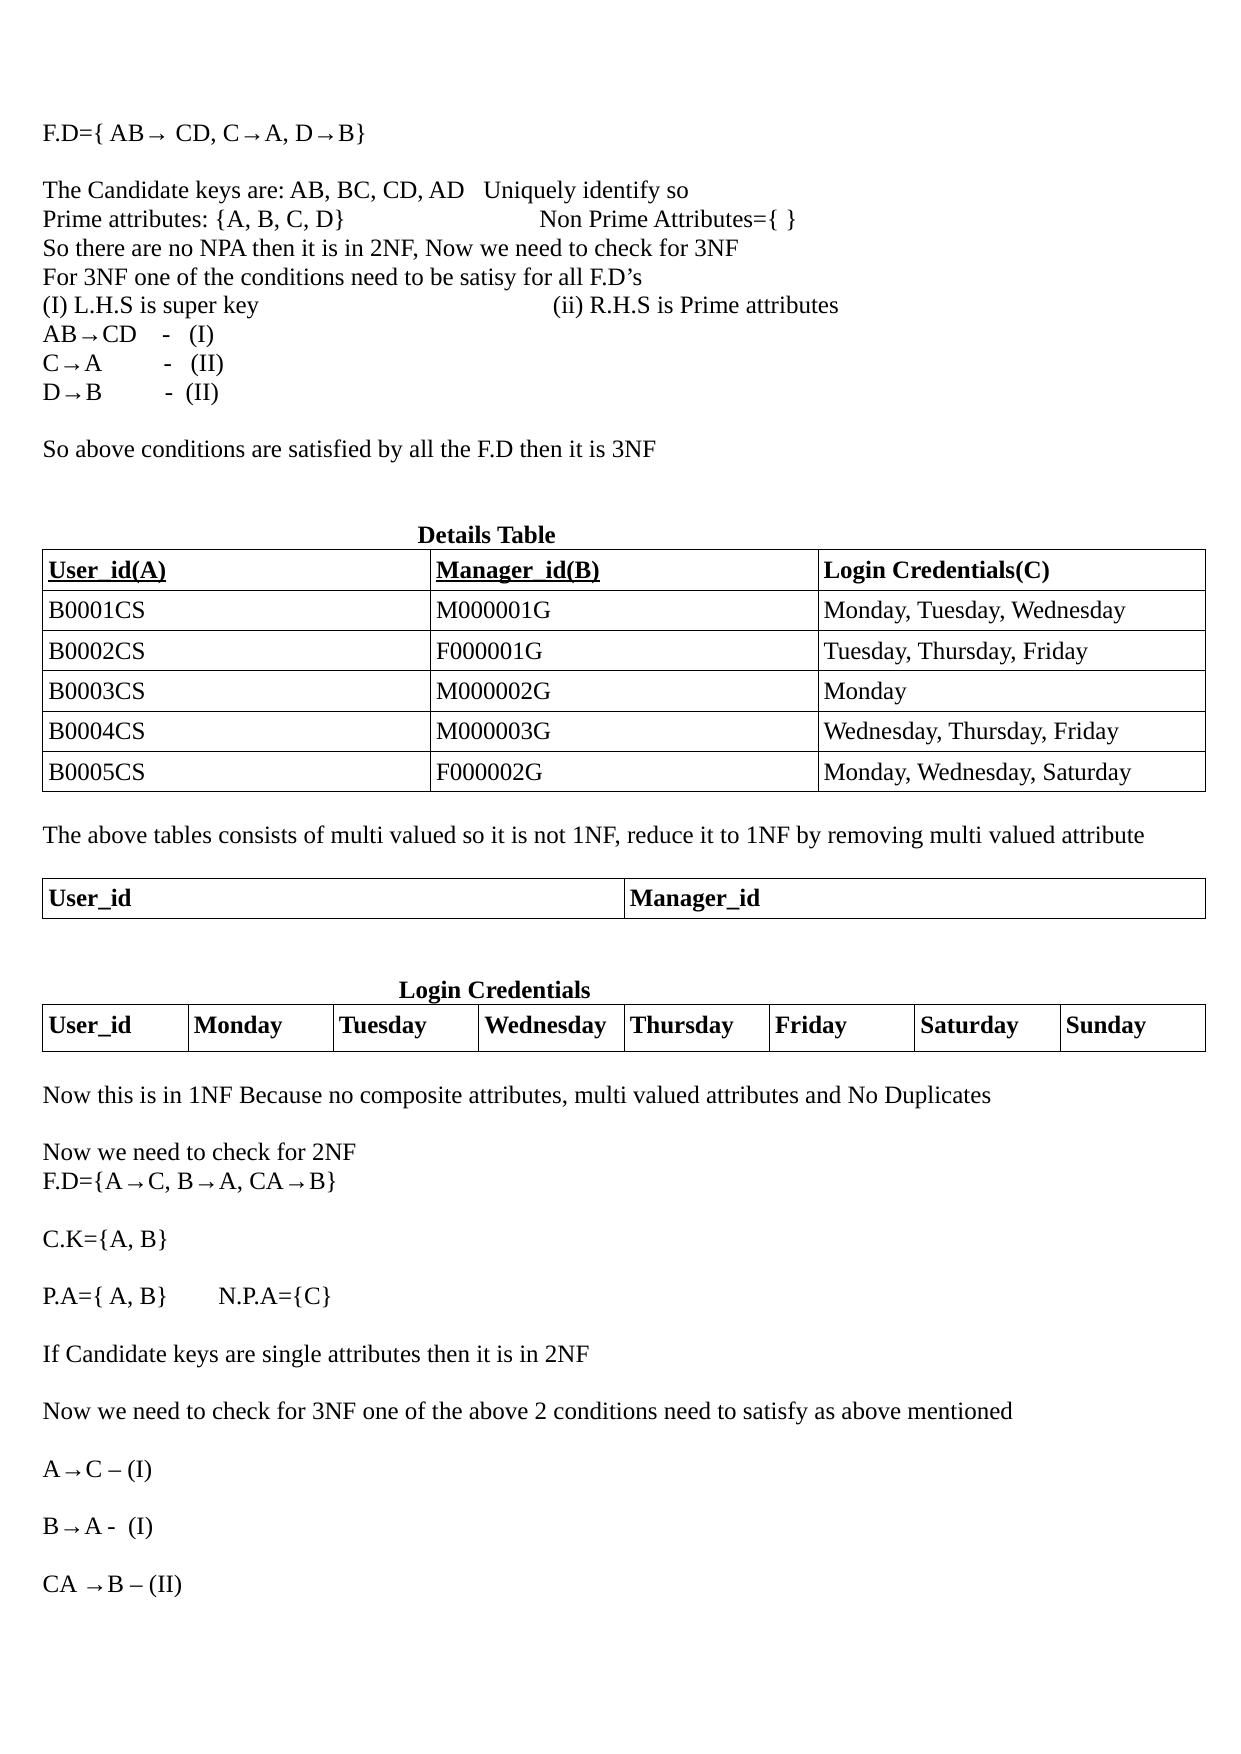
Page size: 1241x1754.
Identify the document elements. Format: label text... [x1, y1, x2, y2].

table_header User_id [43, 1005, 188, 1051]
table_header User_id [43, 879, 624, 918]
table_header Sunday [1061, 1005, 1205, 1051]
table_cell M000002G [431, 671, 818, 711]
table_cell Monday [819, 671, 1205, 711]
text A→C – (I) [42, 1454, 1205, 1482]
table_cell B0002CS [43, 631, 430, 670]
table_cell Wednesday, Thursday, Friday [819, 712, 1205, 751]
text C→A - (II) [42, 348, 1205, 377]
text F.D={ AB→ CD, C→A, D→B} [42, 118, 1205, 147]
text For 3NF one of the conditions need to be satisy for all F.D’s [42, 262, 1205, 291]
table_cell Monday, Wednesday, Saturday [819, 752, 1205, 791]
table_header Manager_id [625, 879, 1205, 918]
text So there are no NPA then it is in 2NF, Now we need to check for 3NF [42, 233, 1205, 262]
table_cell M000001G [431, 591, 818, 630]
text The Candidate keys are: AB, BC, CD, AD Uniquely identify so [42, 176, 1205, 204]
table_header Wednesday [479, 1005, 624, 1051]
table_cell Monday, Tuesday, Wednesday [819, 591, 1205, 630]
table_cell F000001G [431, 631, 818, 670]
table_cell B0004CS [43, 712, 430, 751]
text P.A={ A, B} N.P.A={C} [42, 1281, 1205, 1310]
text So above conditions are satisfied by all the F.D then it is 3NF [42, 434, 1205, 463]
table_cell Tuesday, Thursday, Friday [819, 631, 1205, 670]
table_header User_id(A) [43, 550, 430, 590]
text AB→CD - (I) [42, 319, 1205, 348]
table_header Tuesday [334, 1005, 478, 1051]
table_header Thursday [625, 1005, 769, 1051]
text D→B - (II) [42, 377, 1205, 406]
text Now this is in 1NF Because no composite attributes, multi valued attributes and No Duplicates [42, 1080, 1205, 1109]
text If Candidate keys are single attributes then it is in 2NF [42, 1339, 1205, 1367]
table_header Monday [189, 1005, 333, 1051]
text CA →B – (II) [42, 1569, 1205, 1597]
table_header Friday [770, 1005, 914, 1051]
text Details Table [42, 521, 1205, 549]
table_cell F000002G [431, 752, 818, 791]
text B→A - (I) [42, 1511, 1205, 1540]
text The above tables consists of multi valued so it is not 1NF, reduce it to 1NF by removing multi valued attribute [42, 820, 1205, 849]
text Now we need to check for 3NF one of the above 2 conditions need to satisfy as above mentioned [42, 1396, 1205, 1425]
text (I) L.H.S is super key (ii) R.H.S is Prime attributes [42, 291, 1205, 319]
table_header Manager_id(B) [431, 550, 818, 590]
text Now we need to check for 2NF [42, 1137, 1205, 1166]
text F.D={A→C, B→A, CA→B} [42, 1166, 1205, 1195]
table_cell B0001CS [43, 591, 430, 630]
table_cell B0003CS [43, 671, 430, 711]
table_header Saturday [915, 1005, 1060, 1051]
text Prime attributes: {A, B, C, D} Non Prime Attributes={ } [42, 204, 1205, 233]
table_cell B0005CS [43, 752, 430, 791]
text C.K={A, B} [42, 1224, 1205, 1252]
text Login Credentials [42, 976, 1205, 1004]
table_cell M000003G [431, 712, 818, 751]
table_header Login Credentials(C) [819, 550, 1205, 590]
